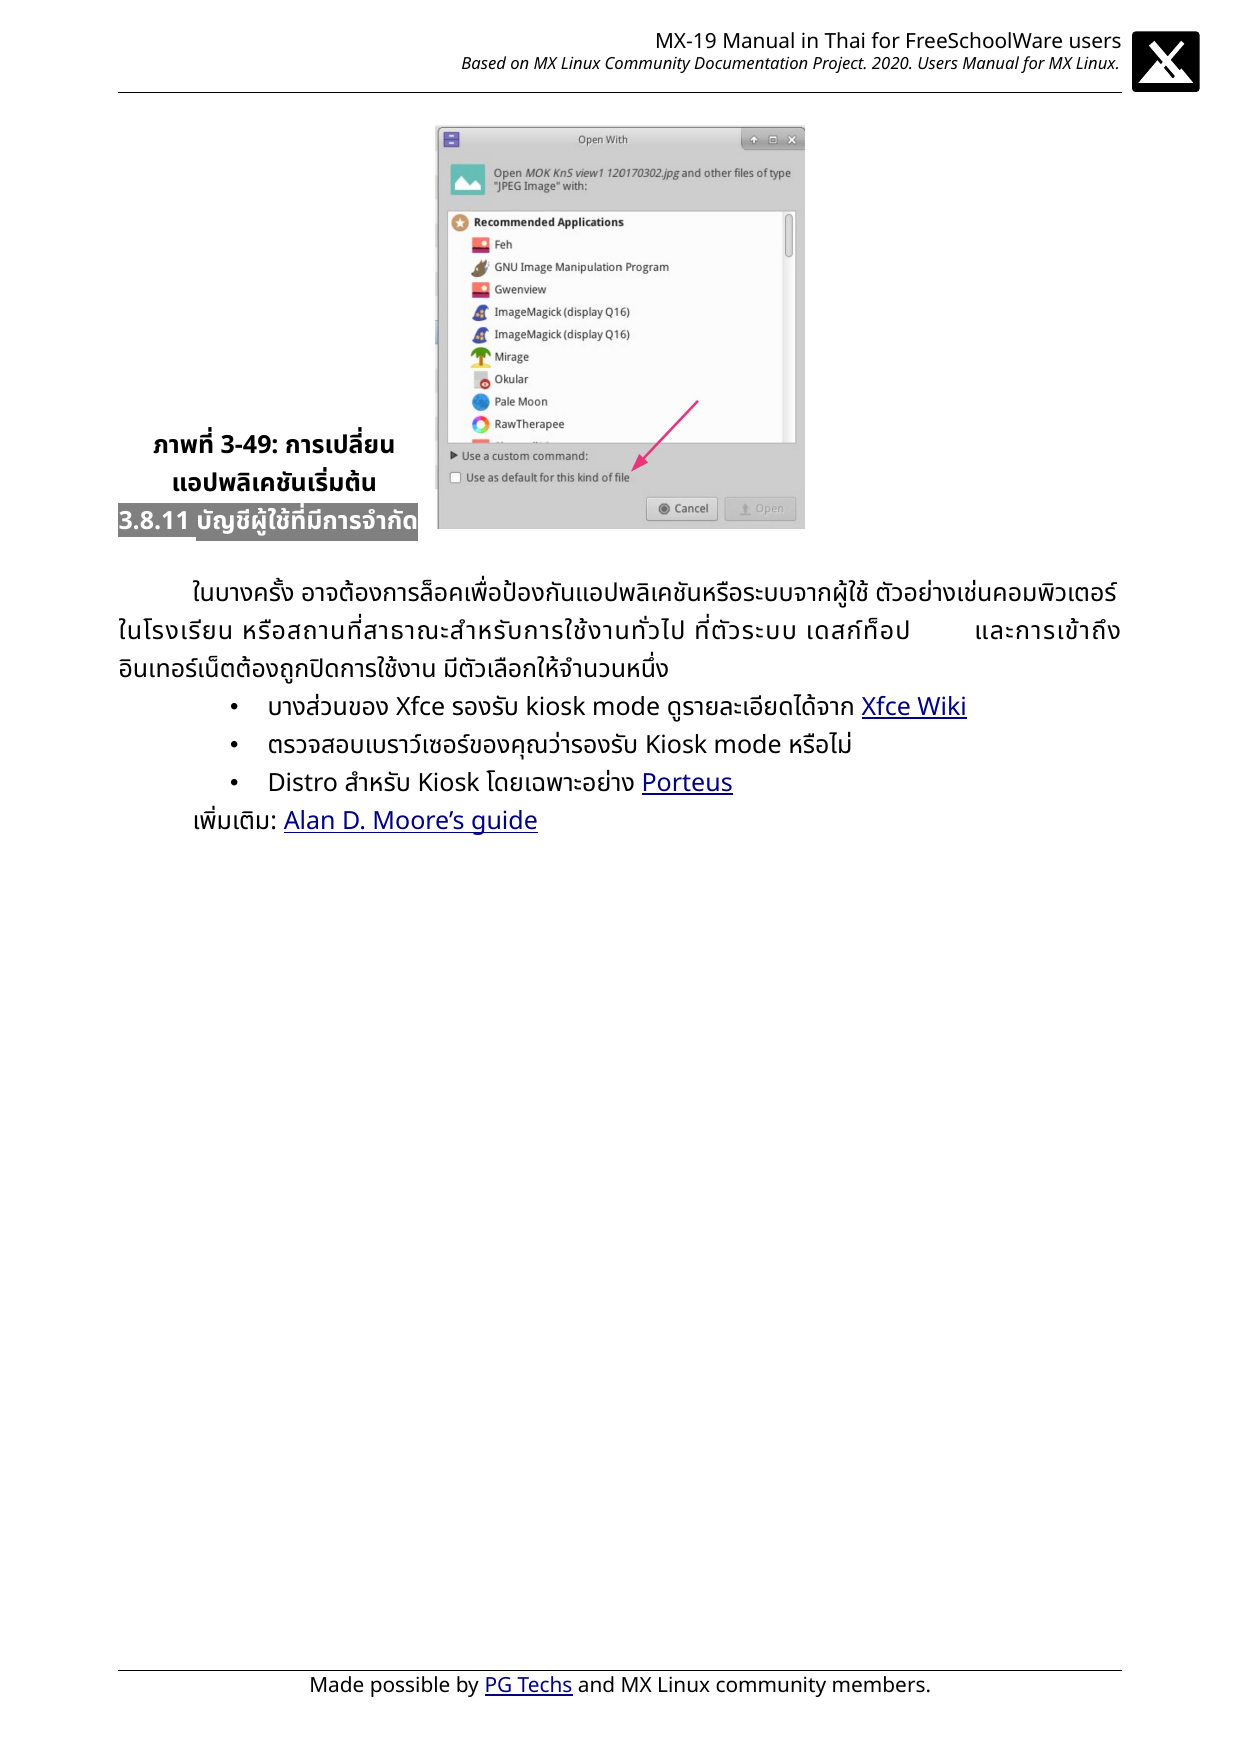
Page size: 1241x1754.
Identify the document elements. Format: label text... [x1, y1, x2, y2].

text [811, 427, 1122, 503]
picture [429, 120, 811, 536]
list Distro สำหรับ Kiosk โดยเฉพาะอย่าง Porteus [230, 765, 1122, 803]
text 3.8.11 บัญชีผู้ใช้ที่มีการจำกัด [118, 503, 1122, 541]
list บางส่วนของ Xfce รองรับ kiosk mode ดูรายละเอียดได้จาก Xfce Wiki [230, 689, 1122, 727]
text ในบางครั้ง อาจต้องการล็อคเพื่อป้องกันแอปพลิเคชันหรือระบบจากผู้ใช้ ตัวอย่างเช่นคอมพิวเตอร์ในโรงเรียน หรือสถานที่สาธาณะสำหรับการใช้งานทั่วไป ที่ตัวระบบ เดสก์ท็อป และการเข้าถึงอินเทอร์เน็ตต้องถูกปิดการใช้งาน มีตัวเลือกให้จำนวนหนึ่ง [118, 575, 1122, 689]
text เพิ่มเติม: Alan D. Moore’s guide [118, 803, 1122, 841]
text ภาพที่ 3-49: การเปลี่ยนแอปพลิเคชันเริ่มต้น [118, 427, 429, 503]
list ตรวจสอบเบราว์เซอร์ของคุณว่ารองรับ Kiosk mode หรือไม่ [230, 727, 1122, 765]
